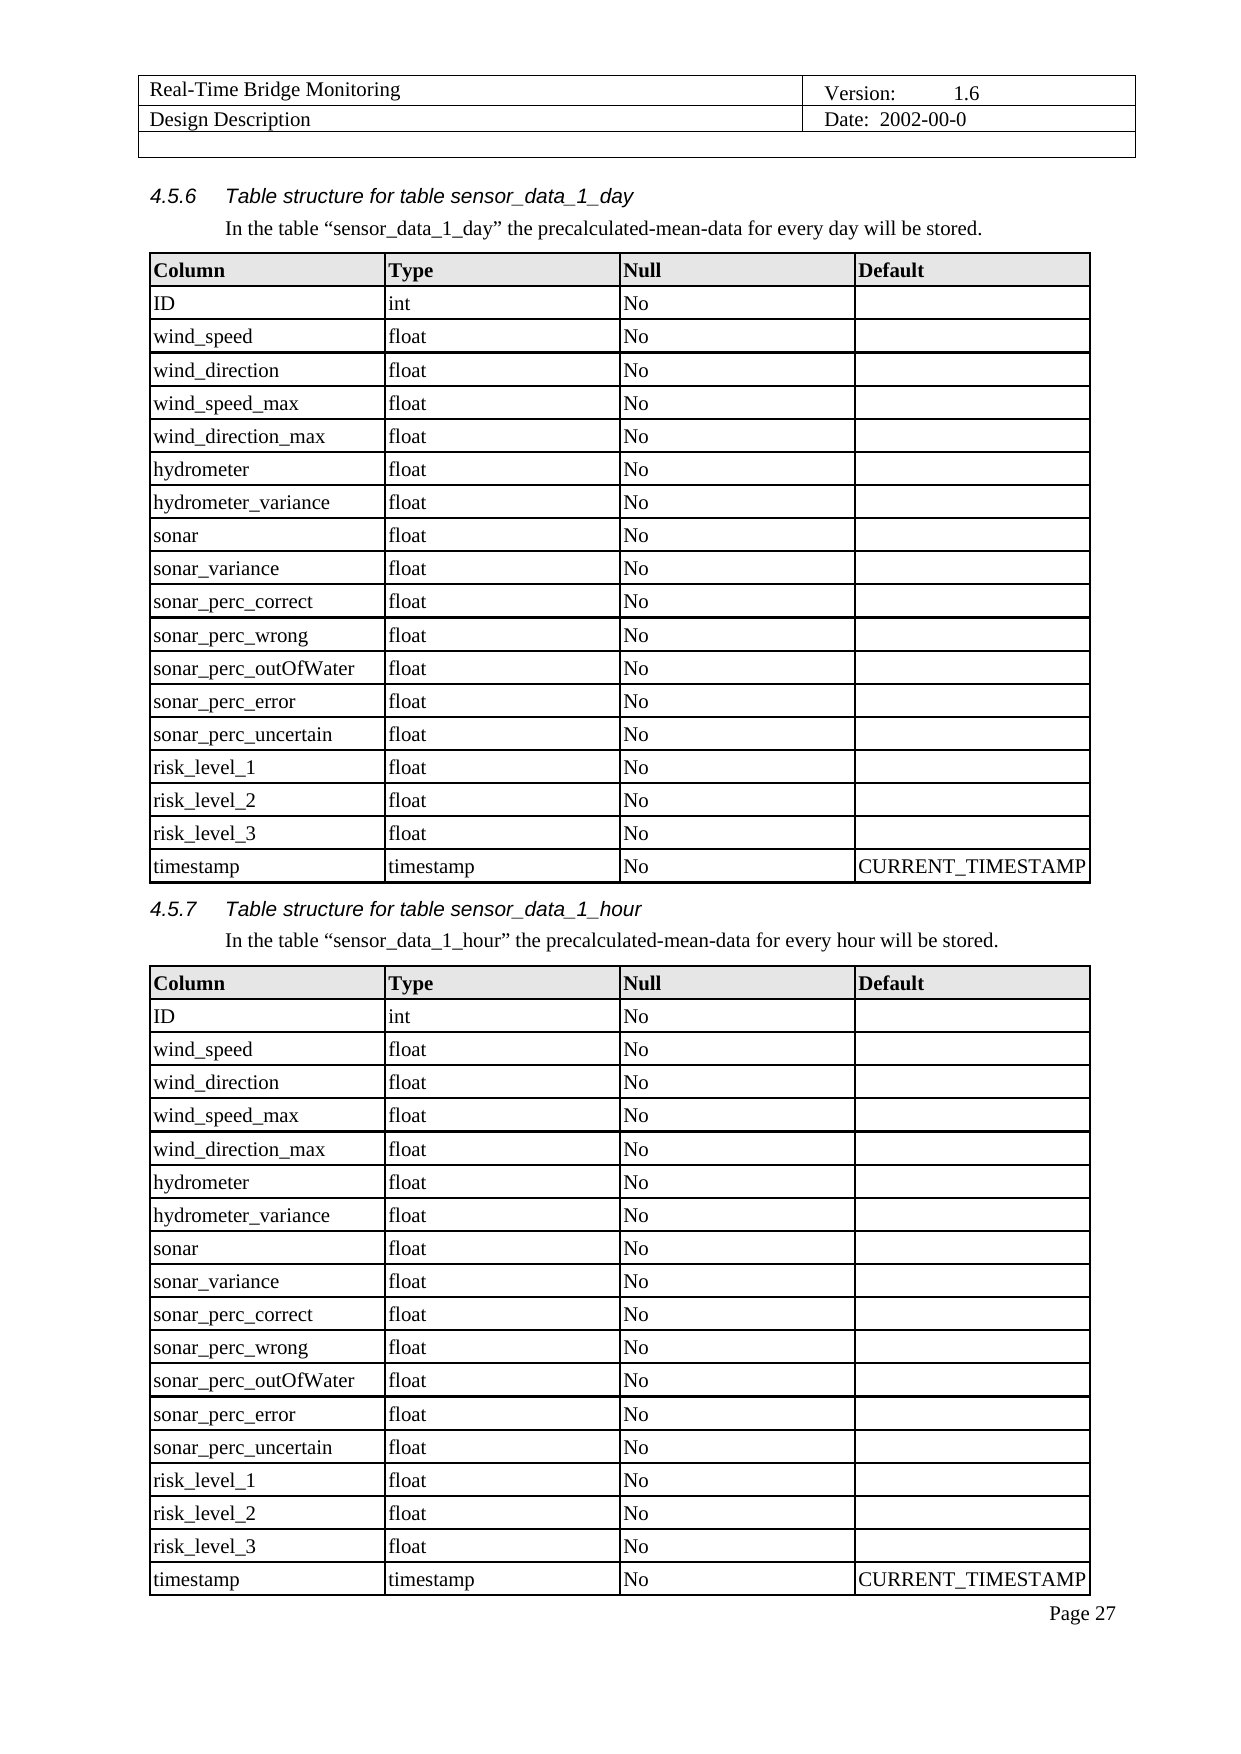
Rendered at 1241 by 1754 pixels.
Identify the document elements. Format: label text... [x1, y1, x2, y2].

table_cell No [621, 1331, 854, 1362]
table_header Null [621, 967, 854, 998]
table_cell No [621, 1563, 854, 1594]
table_header Type [386, 254, 619, 285]
table_cell [856, 486, 1089, 517]
table_cell No [621, 784, 854, 815]
table_cell float [386, 320, 619, 351]
table_cell sonar_perc_wrong [151, 1331, 384, 1362]
table_cell No [621, 453, 854, 484]
table_cell No [621, 850, 854, 881]
table_cell wind_speed [151, 320, 384, 351]
table_cell wind_direction [151, 354, 384, 384]
table_cell [856, 1331, 1089, 1362]
table_cell [856, 585, 1089, 616]
table_cell wind_speed_max [151, 387, 384, 418]
table_cell No [621, 1133, 854, 1163]
table_cell No [621, 1166, 854, 1197]
table_cell No [621, 320, 854, 351]
table_cell sonar [151, 519, 384, 550]
table_cell float [386, 685, 619, 716]
table_cell float [386, 1364, 619, 1395]
table_cell hydrometer_variance [151, 1199, 384, 1230]
table_cell float [386, 1199, 619, 1230]
table_cell No [621, 1364, 854, 1395]
table_cell [856, 287, 1089, 318]
table_cell No [621, 552, 854, 583]
table_cell [856, 685, 1089, 716]
table_cell [856, 619, 1089, 649]
table_header Column [151, 967, 384, 998]
table_cell No [621, 585, 854, 616]
table_cell sonar [151, 1232, 384, 1263]
table_header Default [856, 254, 1089, 285]
table_cell risk_level_2 [151, 1497, 384, 1528]
table_cell [856, 1265, 1089, 1296]
table_cell CURRENT_TIMESTAMP [856, 850, 1089, 881]
table_cell float [386, 585, 619, 616]
table_cell int [386, 287, 619, 318]
table_cell timestamp [151, 850, 384, 881]
table_cell [856, 1497, 1089, 1528]
table_cell [856, 1431, 1089, 1462]
table_cell sonar_perc_outOfWater [151, 1364, 384, 1395]
table_cell No [621, 1265, 854, 1296]
table_cell [856, 1066, 1089, 1097]
table_cell [856, 320, 1089, 351]
table_cell wind_direction_max [151, 1133, 384, 1163]
table_cell sonar_perc_outOfWater [151, 652, 384, 683]
table_cell float [386, 552, 619, 583]
table_cell sonar_perc_wrong [151, 619, 384, 649]
table_cell [856, 1199, 1089, 1230]
table_cell sonar_perc_correct [151, 585, 384, 616]
table_cell CURRENT_TIMESTAMP [856, 1563, 1089, 1594]
table_cell risk_level_1 [151, 1464, 384, 1495]
text In the table “sensor_data_1_day” the precalculated-mean-data for every day will be stored. [225, 214, 1090, 239]
table_cell [856, 519, 1089, 550]
table_cell float [386, 1497, 619, 1528]
table_header Null [621, 254, 854, 285]
table_cell [856, 1232, 1089, 1263]
text In the table “sensor_data_1_hour” the precalculated-mean-data for every hour will be stored. [225, 927, 1090, 952]
table_cell float [386, 652, 619, 683]
table_cell float [386, 1166, 619, 1197]
table_cell float [386, 1298, 619, 1329]
table_cell float [386, 1431, 619, 1462]
table_cell wind_speed_max [151, 1099, 384, 1130]
table_cell [856, 1166, 1089, 1197]
table_cell float [386, 1398, 619, 1428]
table_cell [856, 817, 1089, 848]
table_cell [856, 718, 1089, 749]
table_cell int [386, 1000, 619, 1031]
table_cell [856, 387, 1089, 418]
table_cell float [386, 718, 619, 749]
table_cell No [621, 1066, 854, 1097]
table_cell float [386, 1331, 619, 1362]
table_cell No [621, 817, 854, 848]
table_cell timestamp [151, 1563, 384, 1594]
table_cell float [386, 619, 619, 649]
table_cell float [386, 1133, 619, 1163]
table_cell No [621, 486, 854, 517]
table_cell No [621, 287, 854, 318]
table_cell No [621, 1497, 854, 1528]
table_header Default [856, 967, 1089, 998]
table_cell float [386, 354, 619, 384]
table_cell No [621, 1530, 854, 1561]
table_cell risk_level_3 [151, 1530, 384, 1561]
table_cell [856, 751, 1089, 782]
table_cell risk_level_2 [151, 784, 384, 815]
table_cell timestamp [386, 1563, 619, 1594]
subtitle Table structure for table sensor_data_1_hour [150, 896, 1090, 921]
table_cell No [621, 1000, 854, 1031]
table_cell No [621, 1398, 854, 1428]
table_cell No [621, 1464, 854, 1495]
table_cell [856, 784, 1089, 815]
table_cell [856, 453, 1089, 484]
table_cell [856, 1364, 1089, 1395]
table_cell No [621, 1431, 854, 1462]
table_cell ID [151, 287, 384, 318]
table_cell No [621, 1033, 854, 1064]
table_cell float [386, 784, 619, 815]
subtitle Table structure for table sensor_data_1_day [150, 183, 1090, 208]
table_cell float [386, 387, 619, 418]
table_header Column [151, 254, 384, 285]
table_cell sonar_variance [151, 552, 384, 583]
table_cell [856, 652, 1089, 683]
table_cell No [621, 751, 854, 782]
table_cell [856, 1133, 1089, 1163]
table_cell [856, 1033, 1089, 1064]
table_cell wind_direction [151, 1066, 384, 1097]
table_cell float [386, 519, 619, 550]
table_cell [856, 1000, 1089, 1031]
table_cell [856, 1099, 1089, 1130]
table_cell float [386, 1033, 619, 1064]
table_cell [856, 420, 1089, 451]
table_cell No [621, 354, 854, 384]
table_cell wind_speed [151, 1033, 384, 1064]
table_cell float [386, 1066, 619, 1097]
table_cell float [386, 1099, 619, 1130]
table_cell [856, 1398, 1089, 1428]
table_cell float [386, 1464, 619, 1495]
table_cell No [621, 519, 854, 550]
table_cell No [621, 685, 854, 716]
table_cell No [621, 652, 854, 683]
table_cell [856, 1464, 1089, 1495]
table_cell [856, 1298, 1089, 1329]
table_cell No [621, 420, 854, 451]
table_cell No [621, 1298, 854, 1329]
table_cell float [386, 1232, 619, 1263]
table_cell hydrometer [151, 1166, 384, 1197]
table_cell float [386, 486, 619, 517]
table_cell ID [151, 1000, 384, 1031]
table_cell No [621, 387, 854, 418]
table_cell sonar_variance [151, 1265, 384, 1296]
table_cell [856, 354, 1089, 384]
table_cell risk_level_3 [151, 817, 384, 848]
table_header Type [386, 967, 619, 998]
table_cell float [386, 420, 619, 451]
table_cell float [386, 453, 619, 484]
table_cell sonar_perc_uncertain [151, 1431, 384, 1462]
table_cell No [621, 1099, 854, 1130]
table_cell hydrometer_variance [151, 486, 384, 517]
table_cell wind_direction_max [151, 420, 384, 451]
table_cell risk_level_1 [151, 751, 384, 782]
table_cell sonar_perc_error [151, 1398, 384, 1428]
table_cell timestamp [386, 850, 619, 881]
table_cell sonar_perc_uncertain [151, 718, 384, 749]
table_cell [856, 1530, 1089, 1561]
table_cell No [621, 1232, 854, 1263]
table_cell sonar_perc_correct [151, 1298, 384, 1329]
table_cell No [621, 718, 854, 749]
table_cell float [386, 751, 619, 782]
table_cell float [386, 1530, 619, 1561]
table_cell [856, 552, 1089, 583]
table_cell float [386, 817, 619, 848]
table_cell No [621, 619, 854, 649]
table_cell sonar_perc_error [151, 685, 384, 716]
table_cell float [386, 1265, 619, 1296]
table_cell hydrometer [151, 453, 384, 484]
table_cell No [621, 1199, 854, 1230]
